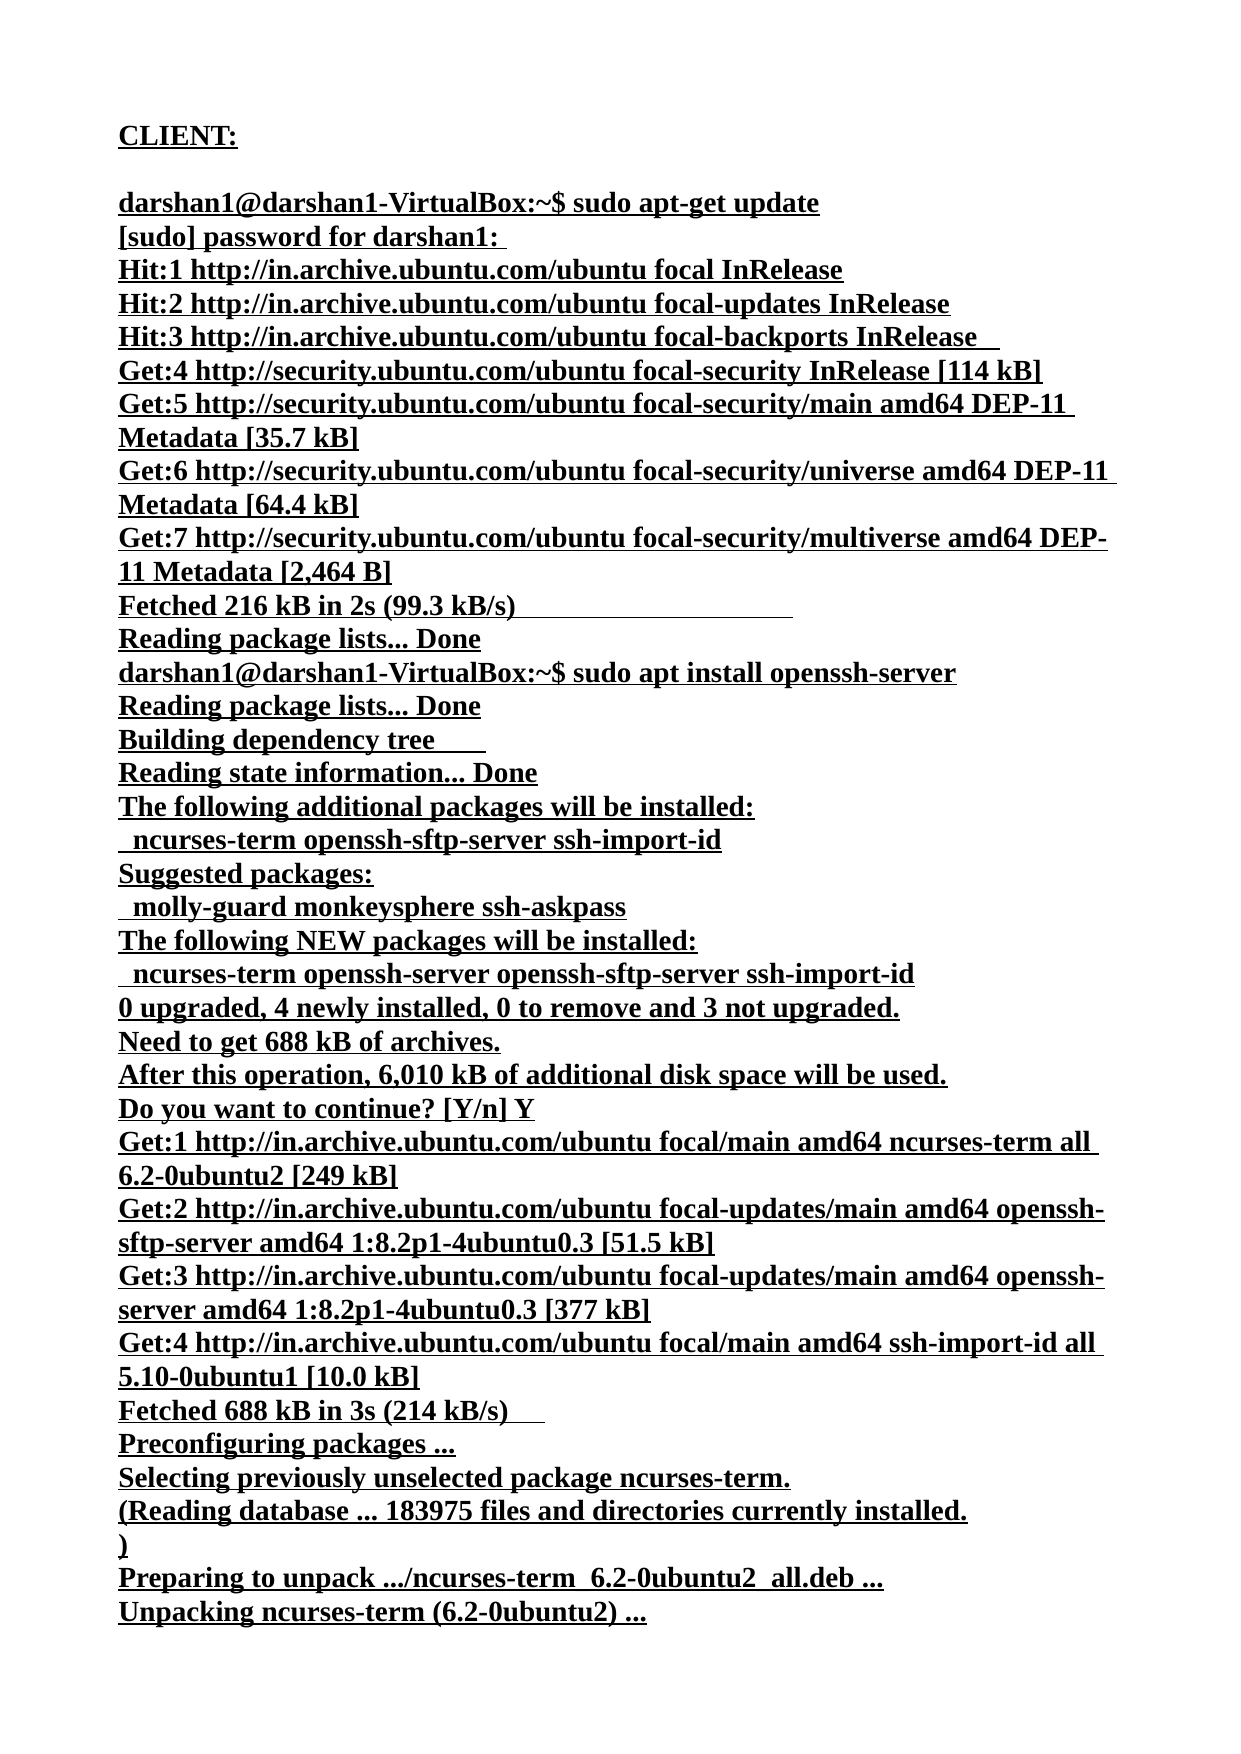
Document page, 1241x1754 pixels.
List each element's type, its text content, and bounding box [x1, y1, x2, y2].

text Building dependency tree [118, 722, 1122, 755]
text Preconfiguring packages ... [118, 1426, 1122, 1460]
text Reading package lists... Done [118, 688, 1122, 722]
text Hit:3 http://in.archive.ubuntu.com/ubuntu focal-backports InRelease [118, 319, 1122, 353]
text Fetched 216 kB in 2s (99.3 kB/s) [118, 588, 1122, 621]
text 0 upgraded, 4 newly installed, 0 to remove and 3 not upgraded. [118, 990, 1122, 1024]
text Get:4 http://security.ubuntu.com/ubuntu focal-security InRelease [114 kB] [118, 353, 1122, 386]
text Need to get 688 kB of archives. [118, 1024, 1122, 1057]
text darshan1@darshan1-VirtualBox:~$ sudo apt-get update [118, 185, 1122, 219]
text CLIENT: [118, 118, 1122, 152]
text Get:6 http://security.ubuntu.com/ubuntu focal-security/universe amd64 DEP-11 Metadata [64.4 kB] [118, 453, 1122, 521]
text Preparing to unpack .../ncurses-term_6.2-0ubuntu2_all.deb ... [118, 1560, 1122, 1594]
text Selecting previously unselected package ncurses-term. [118, 1460, 1122, 1493]
text Hit:2 http://in.archive.ubuntu.com/ubuntu focal-updates InRelease [118, 286, 1122, 319]
text ncurses-term openssh-sftp-server ssh-import-id [118, 822, 1122, 856]
text molly-guard monkeysphere ssh-askpass [118, 889, 1122, 923]
text Do you want to continue? [Y/n] Y [118, 1091, 1122, 1124]
text Get:5 http://security.ubuntu.com/ubuntu focal-security/main amd64 DEP-11 Metadata [35.7 kB] [118, 386, 1122, 453]
text (Reading database ... 183975 files and directories currently installed. [118, 1493, 1122, 1527]
text Reading state information... Done [118, 755, 1122, 789]
text Unpacking ncurses-term (6.2-0ubuntu2) ... [118, 1594, 1122, 1627]
text Reading package lists... Done [118, 621, 1122, 655]
text The following additional packages will be installed: [118, 789, 1122, 822]
text [sudo] password for darshan1: [118, 219, 1122, 252]
text Get:3 http://in.archive.ubuntu.com/ubuntu focal-updates/main amd64 openssh-server amd64 1:8.2p1-4ubuntu0.3 [377 kB] [118, 1258, 1122, 1326]
text Get:7 http://security.ubuntu.com/ubuntu focal-security/multiverse amd64 DEP-11 Metadata [2,464 B] [118, 521, 1122, 588]
text Get:4 http://in.archive.ubuntu.com/ubuntu focal/main amd64 ssh-import-id all 5.10-0ubuntu1 [10.0 kB] [118, 1326, 1122, 1393]
text darshan1@darshan1-VirtualBox:~$ sudo apt install openssh-server [118, 655, 1122, 688]
text Suggested packages: [118, 856, 1122, 889]
text ) [118, 1527, 1122, 1560]
text ncurses-term openssh-server openssh-sftp-server ssh-import-id [118, 957, 1122, 990]
text Get:2 http://in.archive.ubuntu.com/ubuntu focal-updates/main amd64 openssh-sftp-server amd64 1:8.2p1-4ubuntu0.3 [51.5 kB] [118, 1191, 1122, 1258]
text After this operation, 6,010 kB of additional disk space will be used. [118, 1057, 1122, 1091]
text The following NEW packages will be installed: [118, 923, 1122, 957]
text Fetched 688 kB in 3s (214 kB/s) [118, 1393, 1122, 1426]
text Get:1 http://in.archive.ubuntu.com/ubuntu focal/main amd64 ncurses-term all 6.2-0ubuntu2 [249 kB] [118, 1124, 1122, 1191]
text Hit:1 http://in.archive.ubuntu.com/ubuntu focal InRelease [118, 252, 1122, 286]
